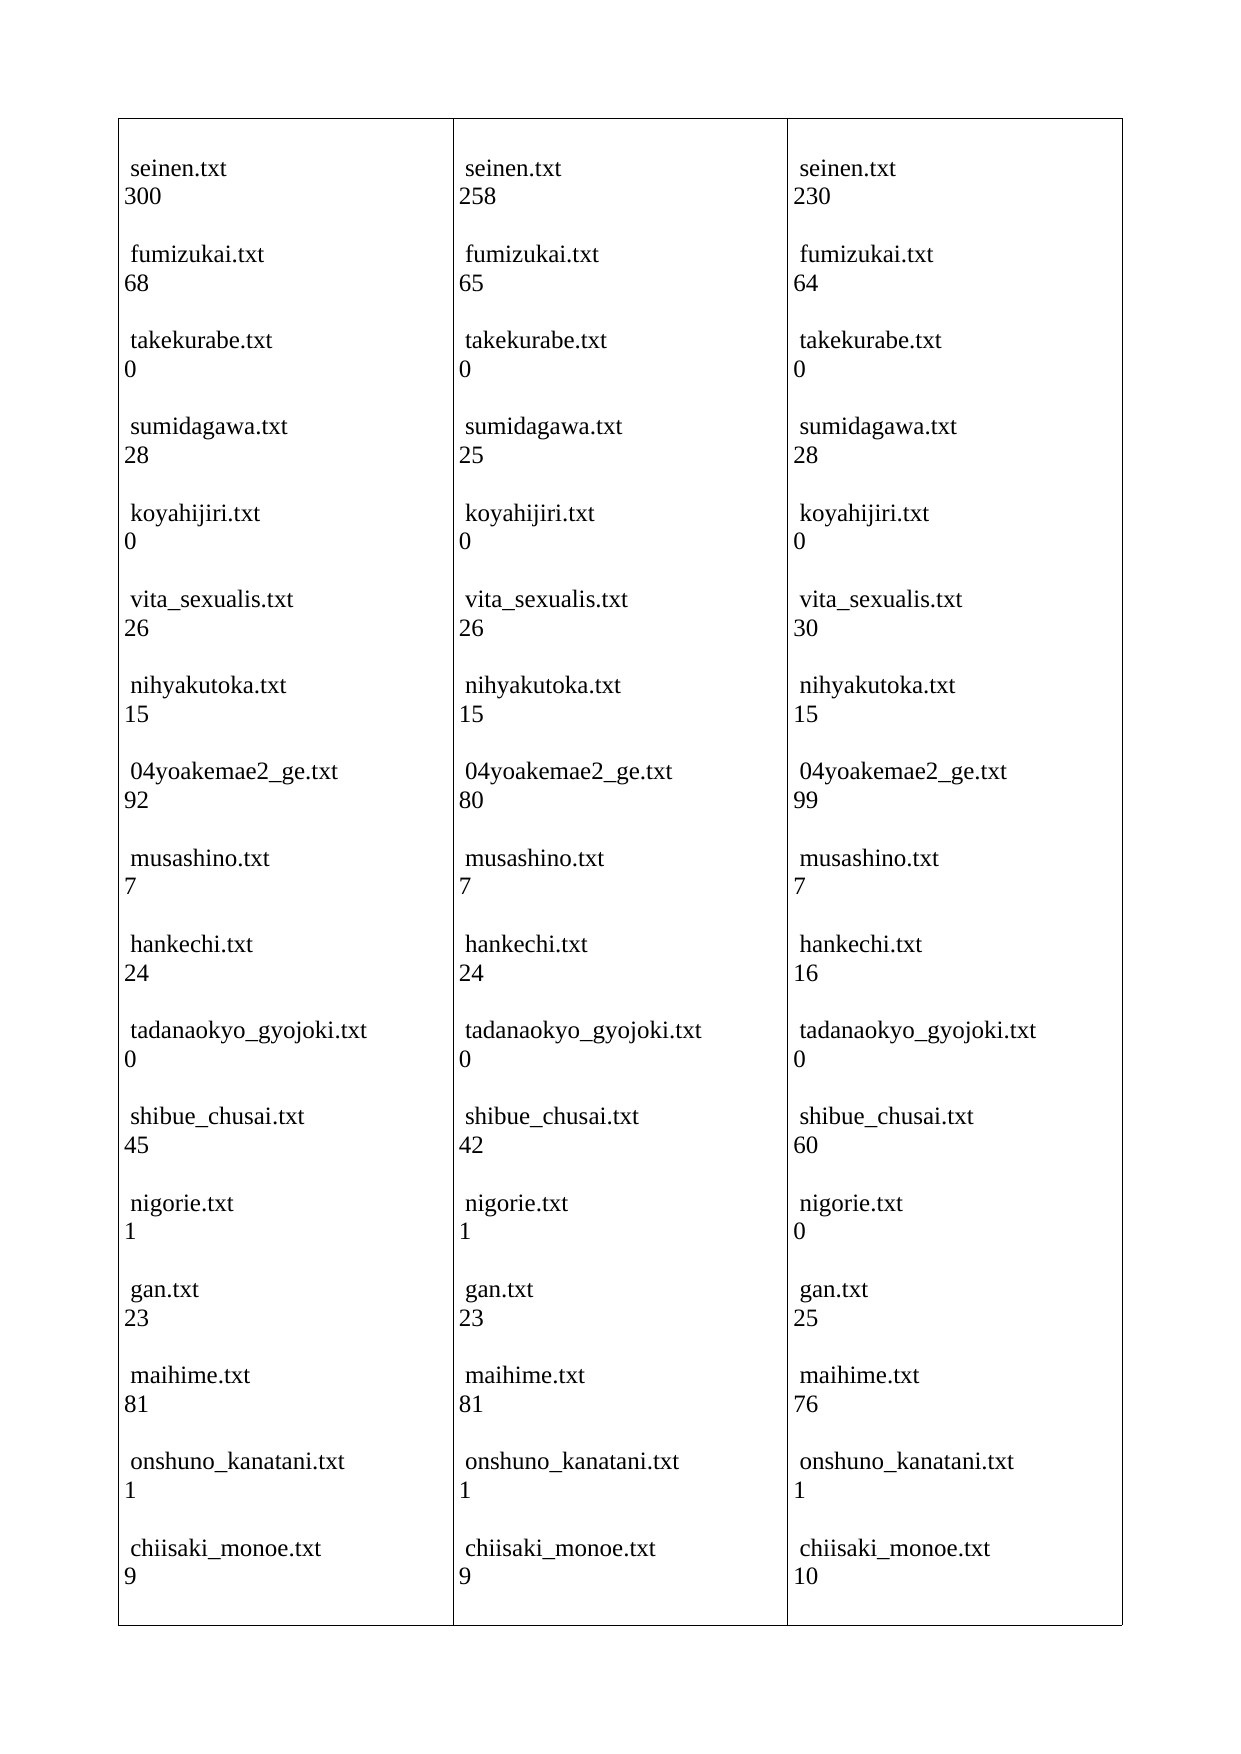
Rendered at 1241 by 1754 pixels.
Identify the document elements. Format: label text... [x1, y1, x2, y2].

table_cell seinen.txt 230 fumizukai.txt 64 takekurabe.txt 0 sumidagawa.txt 28 koyahijiri.txt 0 vita_sexualis.txt 30 nihyakutoka.txt 15 04yoakemae2_ge.txt 99 musashino.txt 7 hankechi.txt 16 tadanaokyo_gyojoki.txt 0 shibue_chusai.txt 60 nigorie.txt 0 gan.txt 25 maihime.txt 76 onshuno_kanatani.txt 1 chiisaki_monoe.txt 10 [788, 119, 1122, 1625]
table_cell seinen.txt 300 fumizukai.txt 68 takekurabe.txt 0 sumidagawa.txt 28 koyahijiri.txt 0 vita_sexualis.txt 26 nihyakutoka.txt 15 04yoakemae2_ge.txt 92 musashino.txt 7 hankechi.txt 24 tadanaokyo_gyojoki.txt 0 shibue_chusai.txt 45 nigorie.txt 1 gan.txt 23 maihime.txt 81 onshuno_kanatani.txt 1 chiisaki_monoe.txt 9 [119, 119, 453, 1625]
table_cell seinen.txt 258 fumizukai.txt 65 takekurabe.txt 0 sumidagawa.txt 25 koyahijiri.txt 0 vita_sexualis.txt 26 nihyakutoka.txt 15 04yoakemae2_ge.txt 80 musashino.txt 7 hankechi.txt 24 tadanaokyo_gyojoki.txt 0 shibue_chusai.txt 42 nigorie.txt 1 gan.txt 23 maihime.txt 81 onshuno_kanatani.txt 1 chiisaki_monoe.txt 9 [454, 119, 787, 1625]
